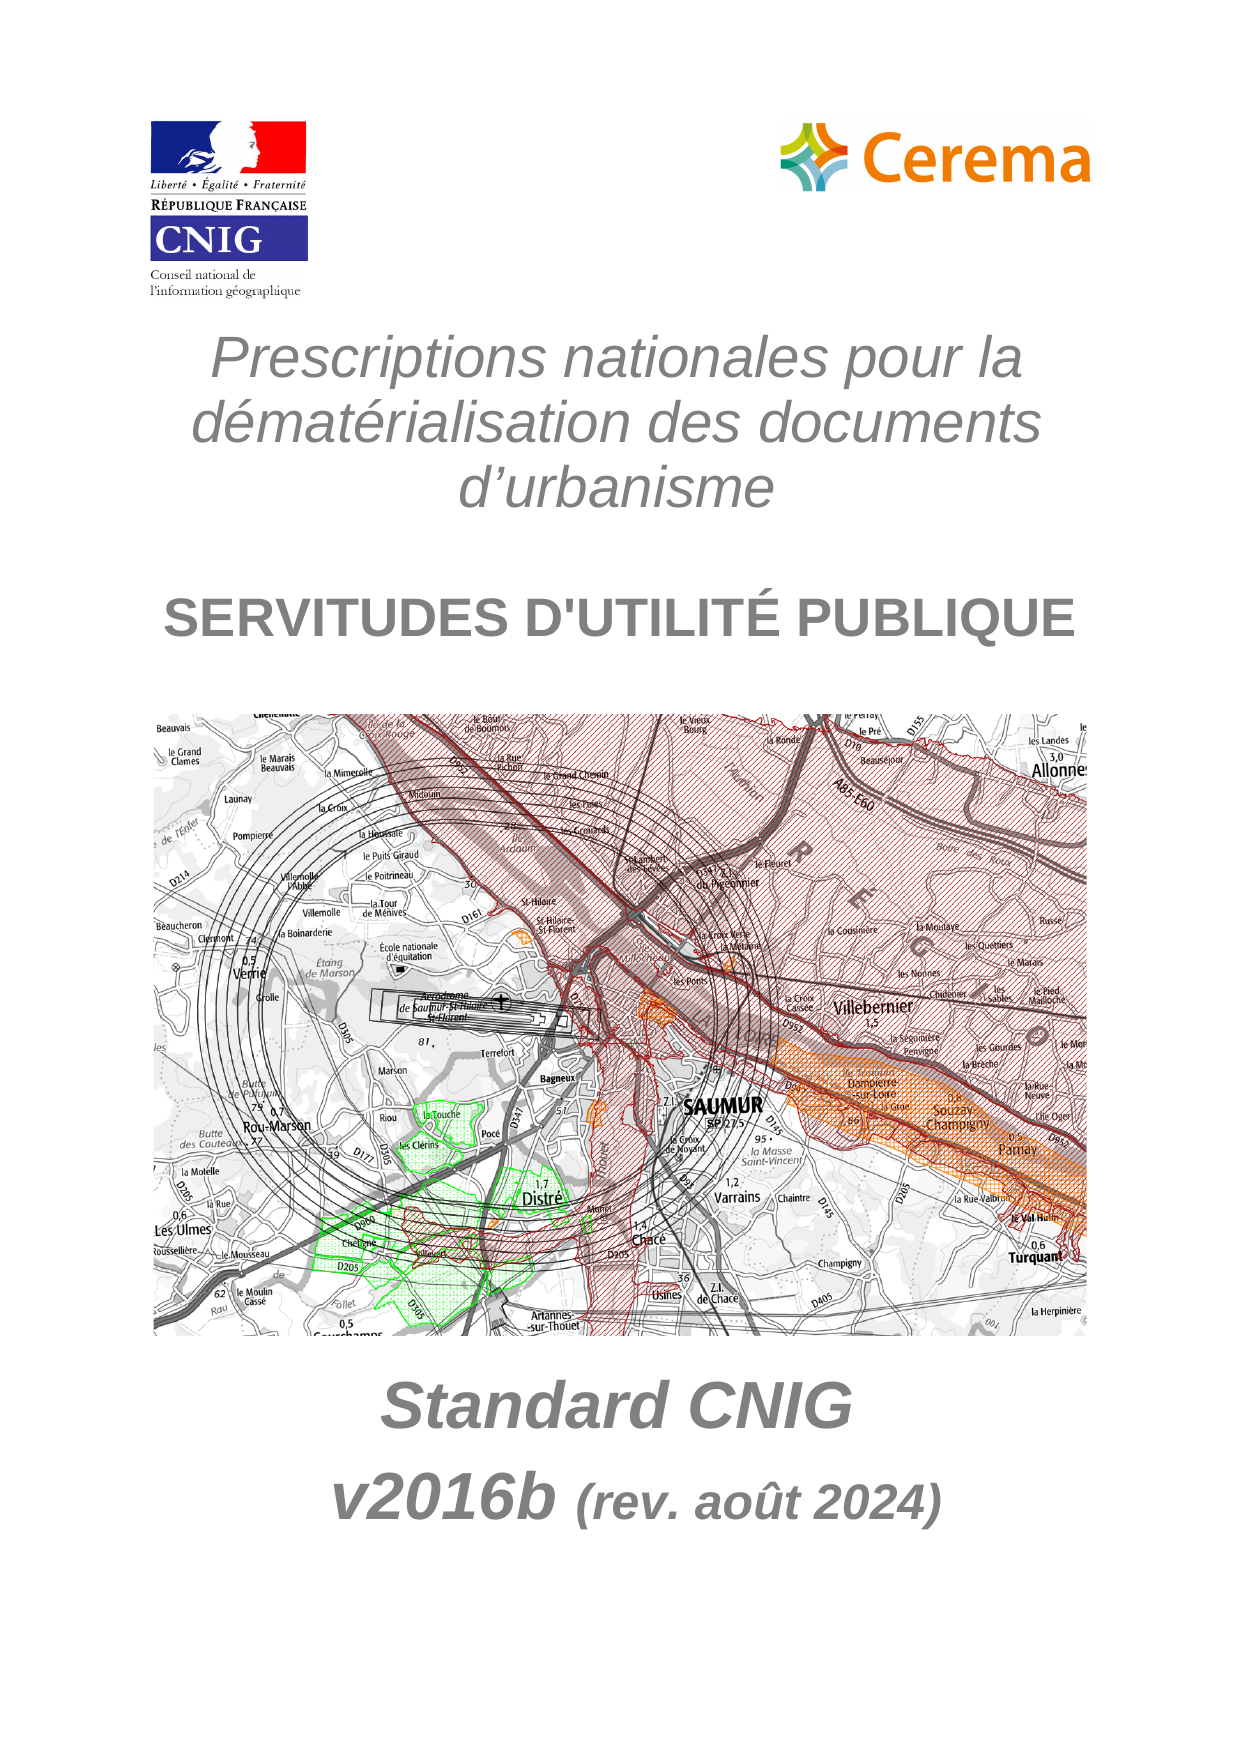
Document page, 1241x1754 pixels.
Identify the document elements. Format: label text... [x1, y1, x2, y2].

table_cell [148, 715, 1093, 1361]
table_cell Prescriptions nationales pour la dématérialisation des documents d’urbanisme [148, 307, 1093, 520]
picture [153, 714, 1087, 1336]
table_cell Standard CNIG v2016b (rev. août 2024) [148, 1361, 1093, 1533]
picture [777, 118, 1093, 193]
table_cell SERVITUDES D'UTILITÉ PUBLIQUE [148, 520, 1093, 715]
table_header [463, 118, 778, 307]
table_header [148, 118, 463, 307]
table_header [778, 193, 1093, 307]
picture [147, 118, 310, 305]
